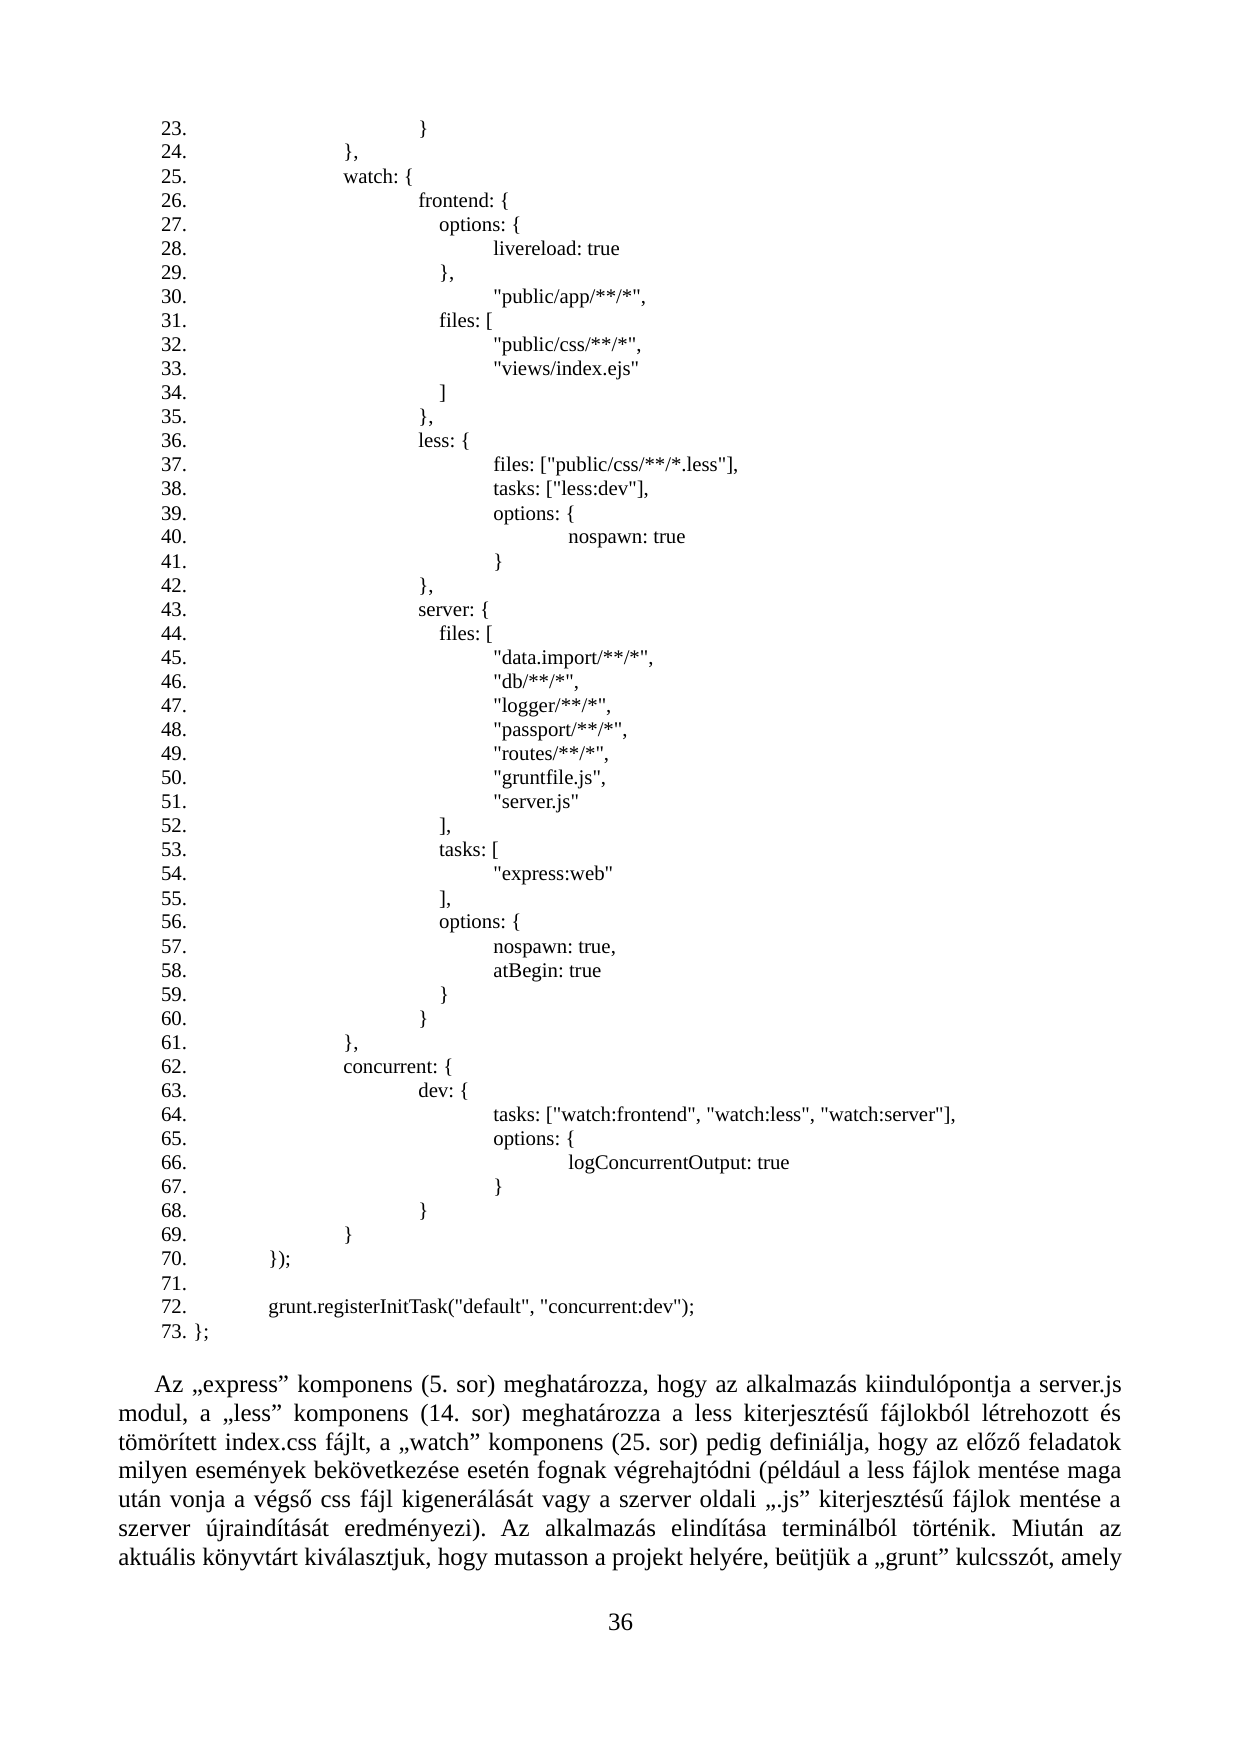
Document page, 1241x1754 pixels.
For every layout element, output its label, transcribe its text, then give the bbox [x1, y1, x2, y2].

list }, [156, 575, 1122, 596]
list } [156, 118, 1122, 139]
list "data.import/**/*", [156, 647, 1122, 668]
list "public/css/**/*", [156, 335, 1122, 356]
list } [156, 984, 1122, 1005]
list "views/index.ejs" [156, 359, 1122, 380]
text Az „express” komponens (5. sor) meghatározza, hogy az alkalmazás kiindulópontja a server.js modul, a „less” komponens (14. sor) meghatározza a less kiterjesztésű fájlokból létrehozott és tömörített index.css fájlt, a „watch” komponens (25. sor) pedig definiálja, hogy az előző feladatok milyen események bekövetkezése esetén fognak végrehajtódni (például a less fájlok mentése maga után vonja a végső css fájl kigenerálását vagy a szerver oldali „.js” kiterjesztésű fájlok mentése a szerver újraindítását eredményezi). Az alkalmazás elindítása terminálból történik. Miután az aktuális könyvtárt kiválasztjuk, hogy mutasson a projekt helyére, beütjük a „grunt” kulcsszót, amely [118, 1369, 1122, 1571]
list nospawn: true [156, 527, 1122, 548]
list }, [156, 262, 1122, 283]
list tasks: [ [156, 840, 1122, 861]
list }); [156, 1249, 1122, 1270]
list files: [ [156, 311, 1122, 332]
list tasks: ["less:dev"], [156, 479, 1122, 500]
list } [156, 1201, 1122, 1222]
list }, [156, 1032, 1122, 1053]
list server: { [156, 599, 1122, 620]
list ], [156, 816, 1122, 837]
list "passport/**/*", [156, 720, 1122, 741]
list options: { [156, 1129, 1122, 1150]
list files: ["public/css/**/*.less"], [156, 455, 1122, 476]
list tasks: ["watch:frontend", "watch:less", "watch:server"], [156, 1105, 1122, 1126]
list "logger/**/*", [156, 696, 1122, 717]
list "public/app/**/*", [156, 287, 1122, 308]
list logConcurrentOutput: true [156, 1153, 1122, 1174]
list ], [156, 888, 1122, 909]
list atBegin: true [156, 960, 1122, 981]
list } [156, 1177, 1122, 1198]
list frontend: { [156, 190, 1122, 211]
list dev: { [156, 1081, 1122, 1102]
list "routes/**/*", [156, 744, 1122, 765]
list }, [156, 407, 1122, 428]
list less: { [156, 431, 1122, 452]
list } [156, 1008, 1122, 1029]
list grunt.registerInitTask("default", "concurrent:dev"); [156, 1297, 1122, 1318]
list options: { [156, 214, 1122, 235]
list }; [156, 1321, 1122, 1342]
list } [156, 551, 1122, 572]
list nospawn: true, [156, 936, 1122, 957]
list } [156, 1225, 1122, 1246]
list "express:web" [156, 864, 1122, 885]
list }, [156, 142, 1122, 163]
list files: [ [156, 623, 1122, 644]
list "server.js" [156, 792, 1122, 813]
list concurrent: { [156, 1057, 1122, 1078]
list livereload: true [156, 238, 1122, 259]
list options: { [156, 503, 1122, 524]
list watch: { [156, 166, 1122, 187]
list "db/**/*", [156, 672, 1122, 693]
list "gruntfile.js", [156, 768, 1122, 789]
list ] [156, 383, 1122, 404]
list options: { [156, 912, 1122, 933]
